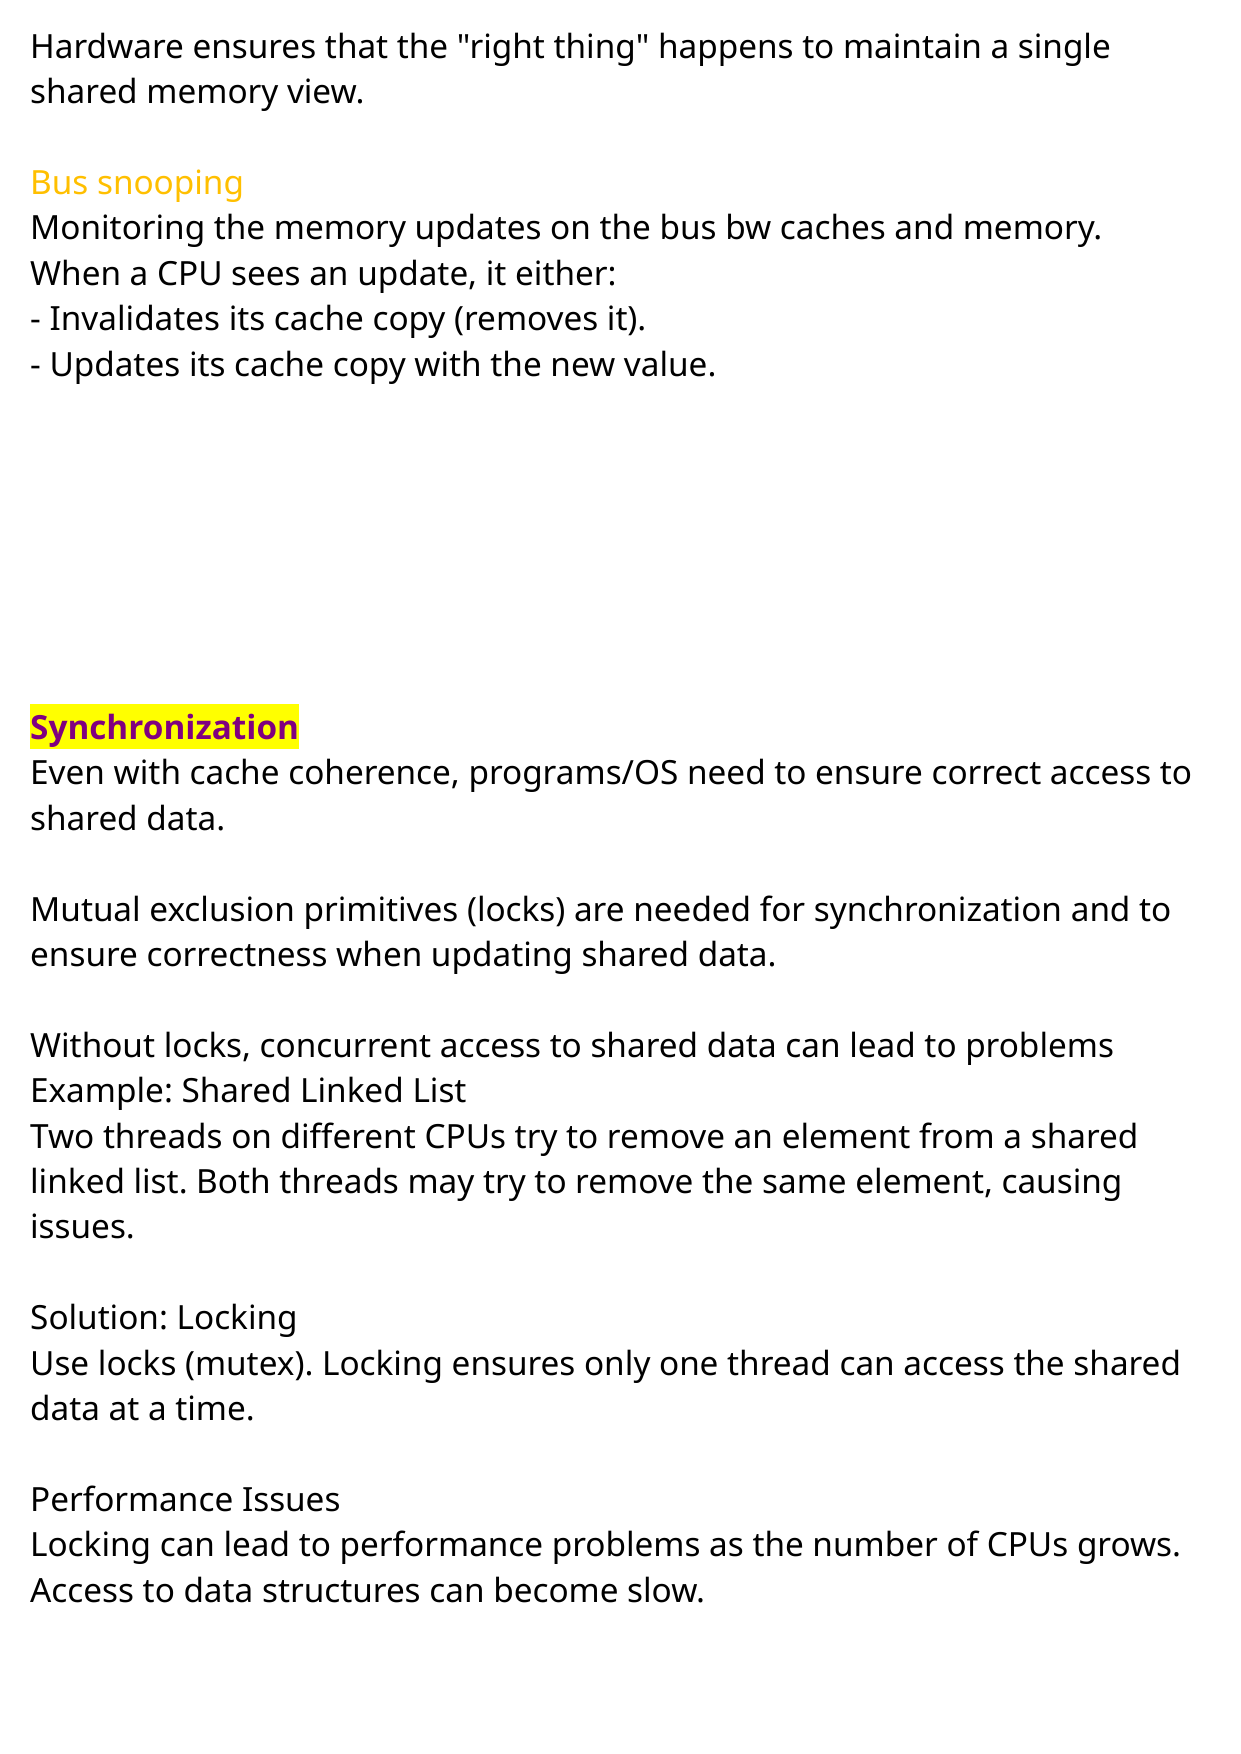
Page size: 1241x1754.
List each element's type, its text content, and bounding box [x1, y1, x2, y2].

subtitle Even with cache coherence, programs/OS need to ensure correct access to shared data. [30, 749, 1211, 840]
subtitle - Updates its cache copy with the new value. [30, 340, 1211, 386]
subtitle Hardware ensures that the "right thing" happens to maintain a single shared memory view. [30, 22, 1211, 113]
subtitle Without locks, concurrent access to shared data can lead to problems [30, 1022, 1211, 1067]
subtitle Use locks (mutex). Locking ensures only one thread can access the shared data at a time. [30, 1339, 1211, 1430]
subtitle Example: Shared Linked List [30, 1067, 1211, 1112]
subtitle Monitoring the memory updates on the bus bw caches and memory. [30, 204, 1211, 249]
subtitle When a CPU sees an update, it either: [30, 249, 1211, 295]
subtitle Solution: Locking [30, 1294, 1211, 1339]
subtitle Synchronization [30, 704, 1211, 749]
subtitle Mutual exclusion primitives (locks) are needed for synchronization and to ensure correctness when updating shared data. [30, 885, 1211, 976]
subtitle - Invalidates its cache copy (removes it). [30, 295, 1211, 340]
subtitle Two threads on different CPUs try to remove an element from a shared linked list. Both threads may try to remove the same element, causing issues. [30, 1112, 1211, 1249]
subtitle Performance Issues [30, 1476, 1211, 1521]
subtitle Bus snooping [30, 159, 1211, 204]
subtitle Locking can lead to performance problems as the number of CPUs grows. Access to data structures can become slow. [30, 1521, 1211, 1612]
